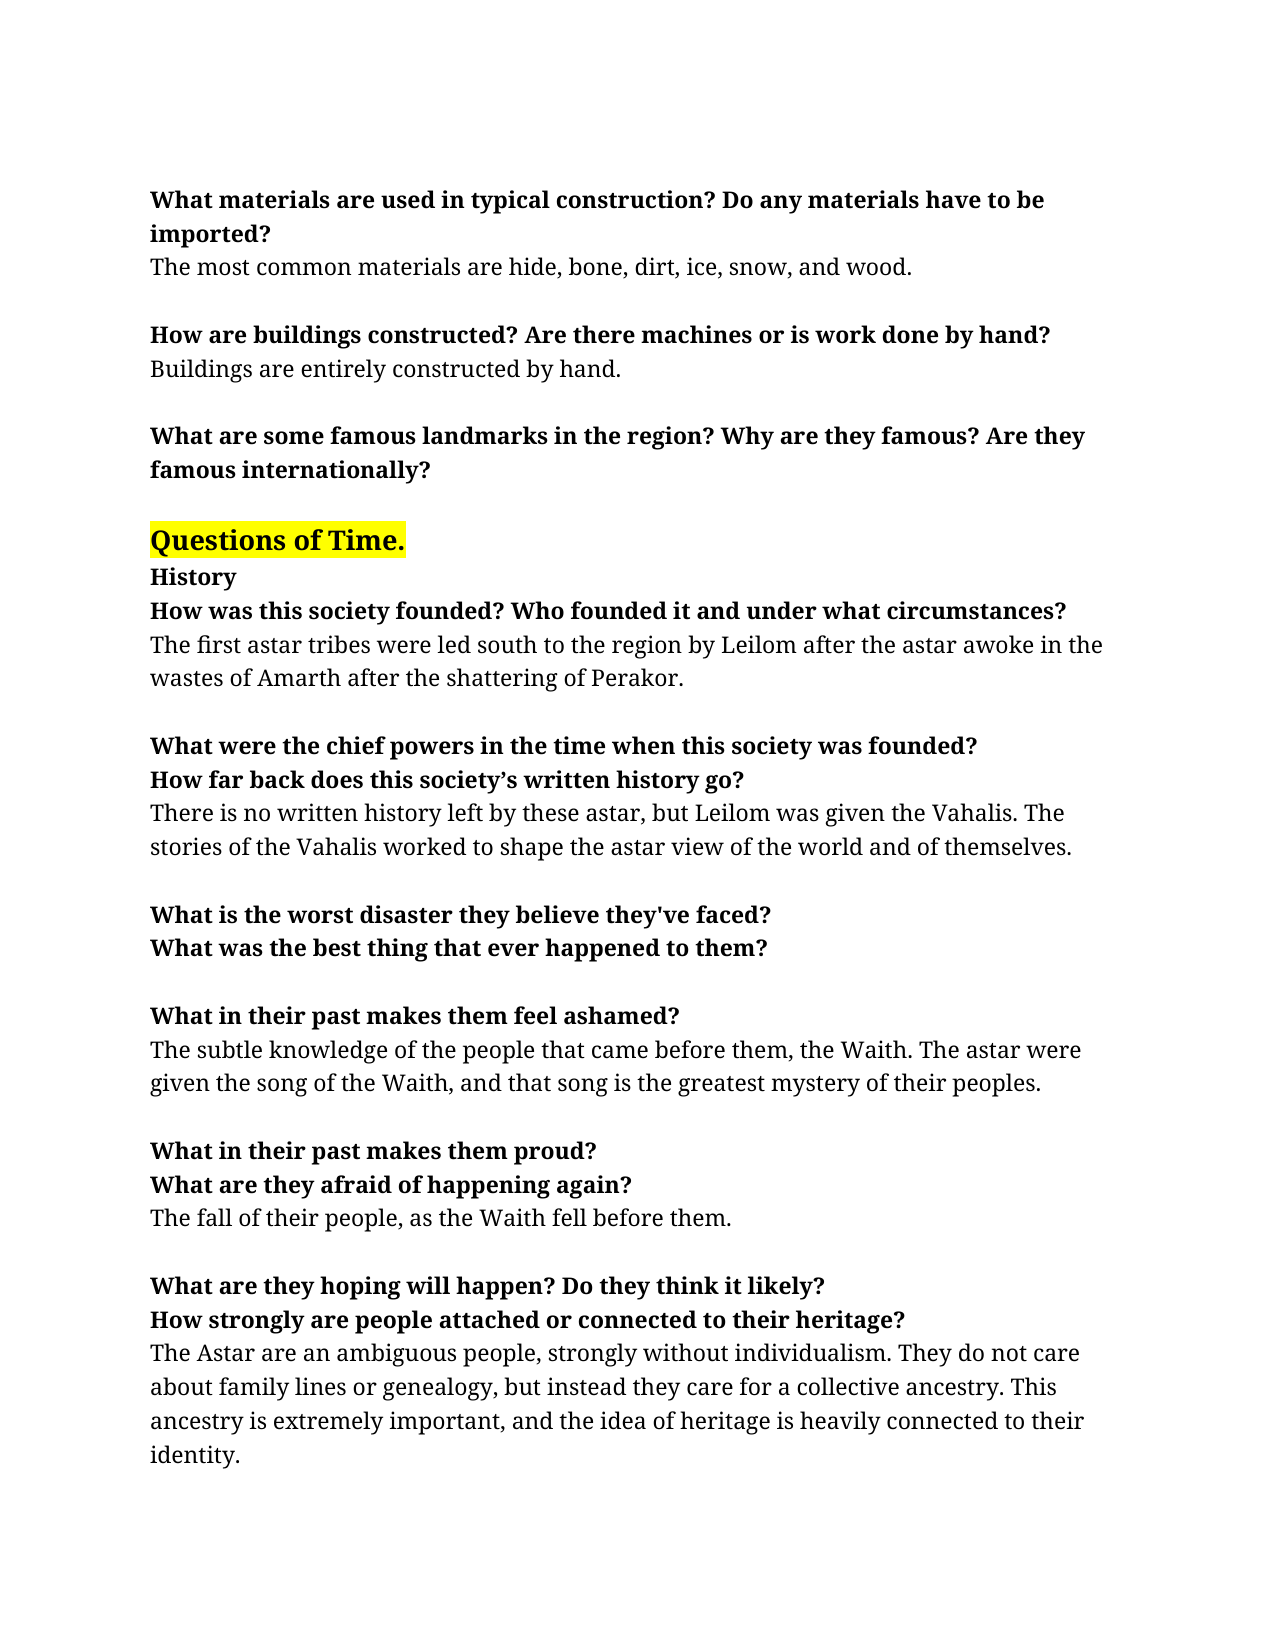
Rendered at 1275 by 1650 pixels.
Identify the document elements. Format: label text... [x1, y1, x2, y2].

text What were the chief powers in the time when this society was founded? [150, 730, 1125, 761]
text What are they hoping will happen? Do they think it likely? How strongly are people attached or connected to their heritage? The Astar are an ambiguous people, strongly without individualism. They do not care about family lines or genealogy, but instead they care for a collective ancestry. This ancestry is extremely important, and the idea of heritage is heavily connected to their identity. [150, 1270, 1125, 1470]
text How was this society founded? Who founded it and under what circumstances? [150, 595, 1125, 626]
text The most common materials are hide, bone, dirt, ice, snow, and wood. [150, 251, 1125, 282]
text Questions of Time. [150, 521, 1125, 558]
text What in their past makes them proud? What are they afraid of happening again? The fall of their people, as the Waith fell before them. [150, 1135, 1125, 1233]
text How far back does this society’s written history go? There is no written history left by these astar, but Leilom was given the Vahalis. The stories of the Vahalis worked to shape the astar view of the world and of themselves. [150, 763, 1125, 862]
text The first astar tribes were led south to the region by Leilom after the astar awoke in the wastes of Amarth after the shattering of Perakor. [150, 628, 1125, 693]
text What is the worst disaster they believe they've faced? What was the best thing that ever happened to them? [150, 898, 1125, 963]
text What in their past makes them feel ashamed? The subtle knowledge of the people that came before them, the Waith. The astar were given the song of the Waith, and that song is the greatest mystery of their peoples. [150, 1000, 1125, 1098]
text Buildings are entirely constructed by hand. [150, 352, 1125, 384]
text What materials are used in typical construction? Do any materials have to be imported? [150, 150, 1125, 249]
text What are some famous landmarks in the region? Why are they famous? Are they famous internationally? [150, 386, 1125, 485]
text History [150, 561, 1125, 592]
text How are buildings constructed? Are there machines or is work done by hand? [150, 285, 1125, 350]
